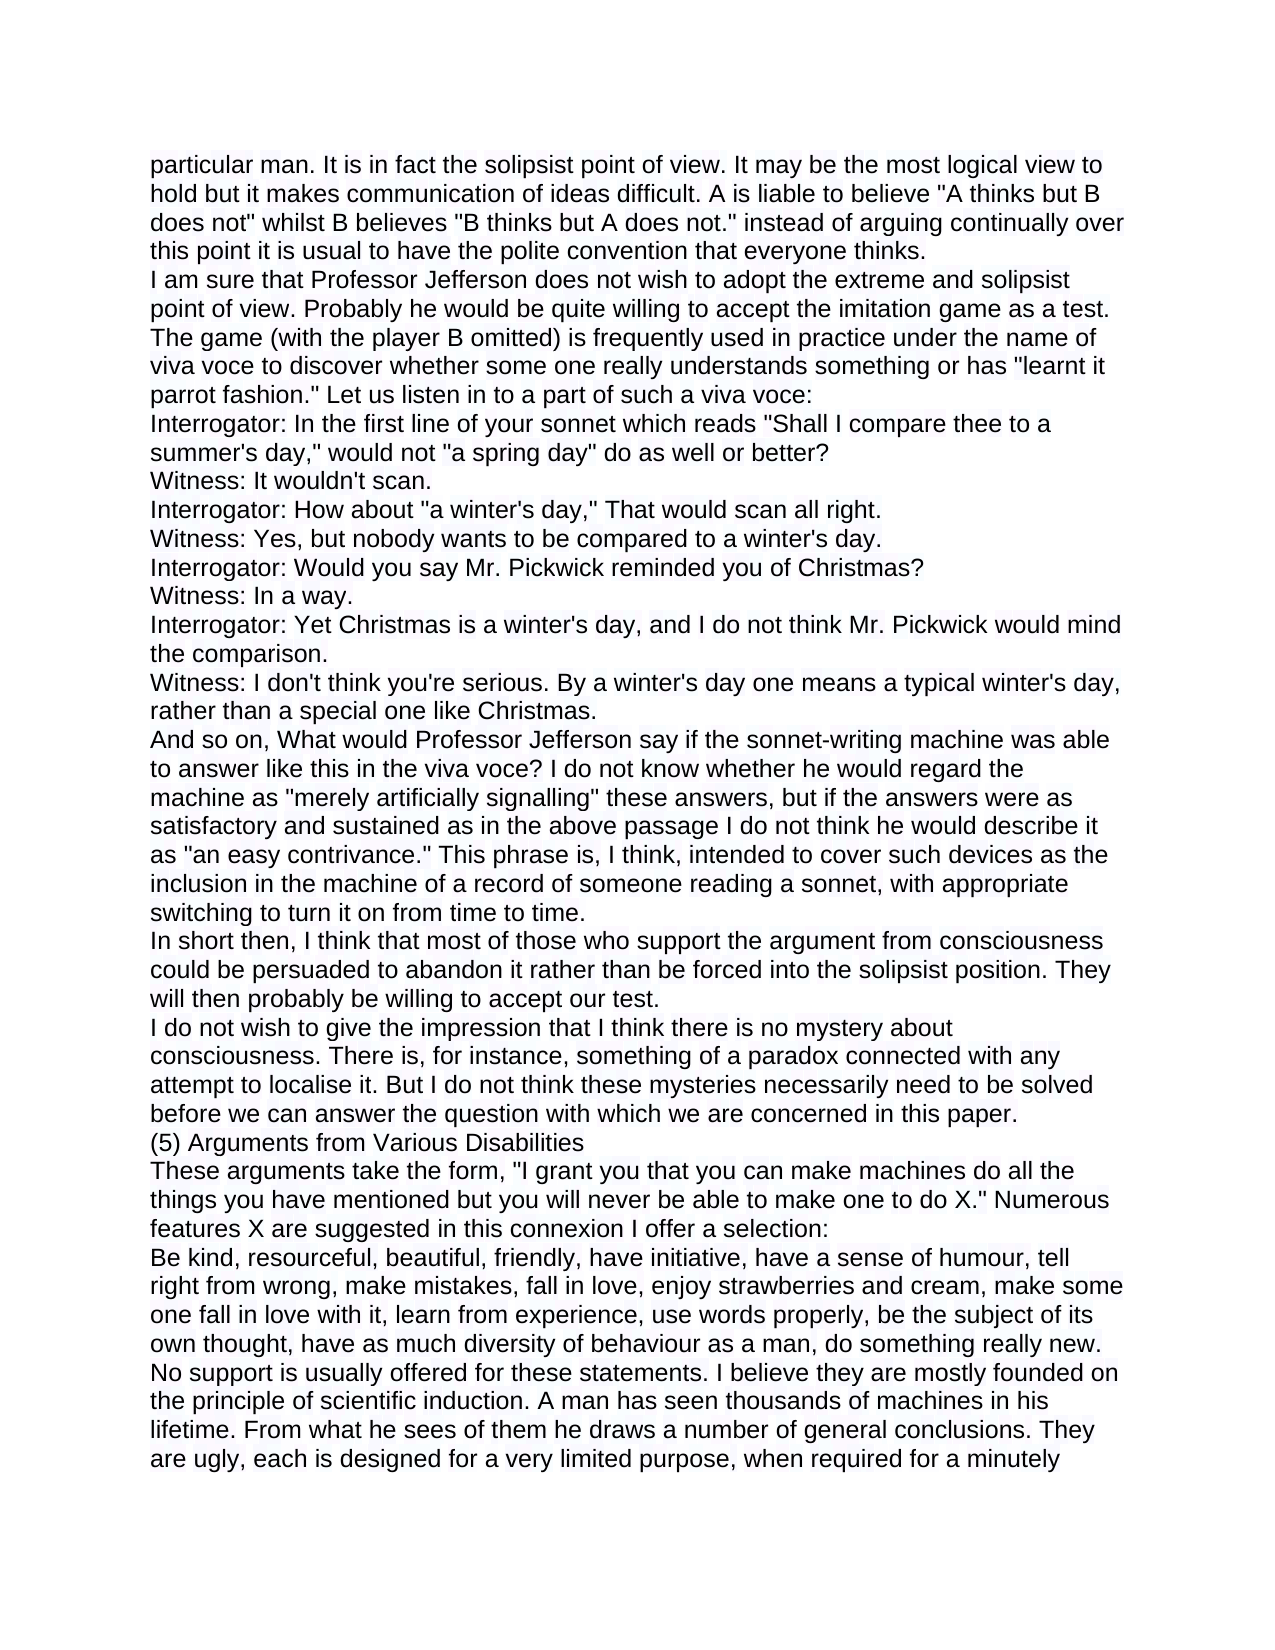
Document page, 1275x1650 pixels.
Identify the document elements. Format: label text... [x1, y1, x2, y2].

text I am sure that Professor Jefferson does not wish to adopt the extreme and solipsist point of view. Probably he would be quite willing to accept the imitation game as a test. The game (with the player B omitted) is frequently used in practice under the name of viva voce to discover whether some one really understands something or has "learnt it parrot fashion." Let us listen in to a part of such a viva voce: [150, 265, 1125, 409]
text Interrogator: Would you say Mr. Pickwick reminded you of Christmas? [150, 552, 1125, 581]
text Be kind, resourceful, beautiful, friendly, have initiative, have a sense of humour, tell right from wrong, make mistakes, fall in love, enjoy strawberries and cream, make some one fall in love with it, learn from experience, use words properly, be the subject of its own thought, have as much diversity of behaviour as a man, do something really new. [150, 1242, 1125, 1357]
text (5) Arguments from Various Disabilities [150, 1127, 1125, 1156]
text I do not wish to give the impression that I think there is no mystery about consciousness. There is, for instance, something of a paradox connected with any attempt to localise it. But I do not think these mysteries necessarily need to be solved before we can answer the question with which we are concerned in this paper. [150, 1012, 1125, 1127]
text Interrogator: How about "a winter's day," That would scan all right. [882, 495, 1125, 524]
text In short then, I think that most of those who support the argument from consciousness could be persuaded to abandon it rather than be forced into the solipsist position. They will then probably be willing to accept our test. [660, 926, 1125, 1012]
text No support is usually offered for these statements. I believe they are mostly founded on the principle of scientific induction. A man has seen thousands of machines in his lifetime. From what he sees of them he draws a number of general conclusions. They are ugly, each is designed for a very limited purpose, when required for a minutely [150, 1357, 1125, 1472]
text Witness: It wouldn't scan. [432, 466, 1125, 495]
text Witness: I don't think you're serious. By a winter's day one means a typical winter's day, rather than a special one like Christmas. [150, 667, 1125, 725]
text Witness: Yes, but nobody wants to be compared to a winter's day. [882, 524, 1125, 552]
text Interrogator: In the first line of your sonnet which reads "Shall I compare thee to a summer's day," would not "a spring day" do as well or better? [150, 409, 1125, 466]
text particular man. It is in fact the solipsist point of view. It may be the most logical view to hold but it makes communication of ideas difficult. A is liable to believe "A thinks but B does not" whilst B believes "B thinks but A does not." instead of arguing continually over this point it is usual to have the polite convention that everyone thinks. [150, 150, 1125, 265]
text These arguments take the form, "I grant you that you can make machines do all the things you have mentioned but you will never be able to make one to do X." Numerous features X are suggested in this connexion I offer a selection: [829, 1156, 1125, 1242]
text Witness: In a way. [353, 581, 1125, 610]
text Interrogator: Yet Christmas is a winter's day, and I do not think Mr. Pickwick would mind the comparison. [328, 610, 1125, 667]
text And so on, What would Professor Jefferson say if the sonnet-writing machine was able to answer like this in the viva voce? I do not know whether he would regard the machine as "merely artificially signalling" these answers, but if the answers were as satisfactory and sustained as in the above passage I do not think he would describe it as "an easy contrivance." This phrase is, I think, intended to cover such devices as the inclusion in the machine of a record of someone reading a sonnet, with appropriate switching to turn it on from time to time. [150, 725, 1125, 926]
